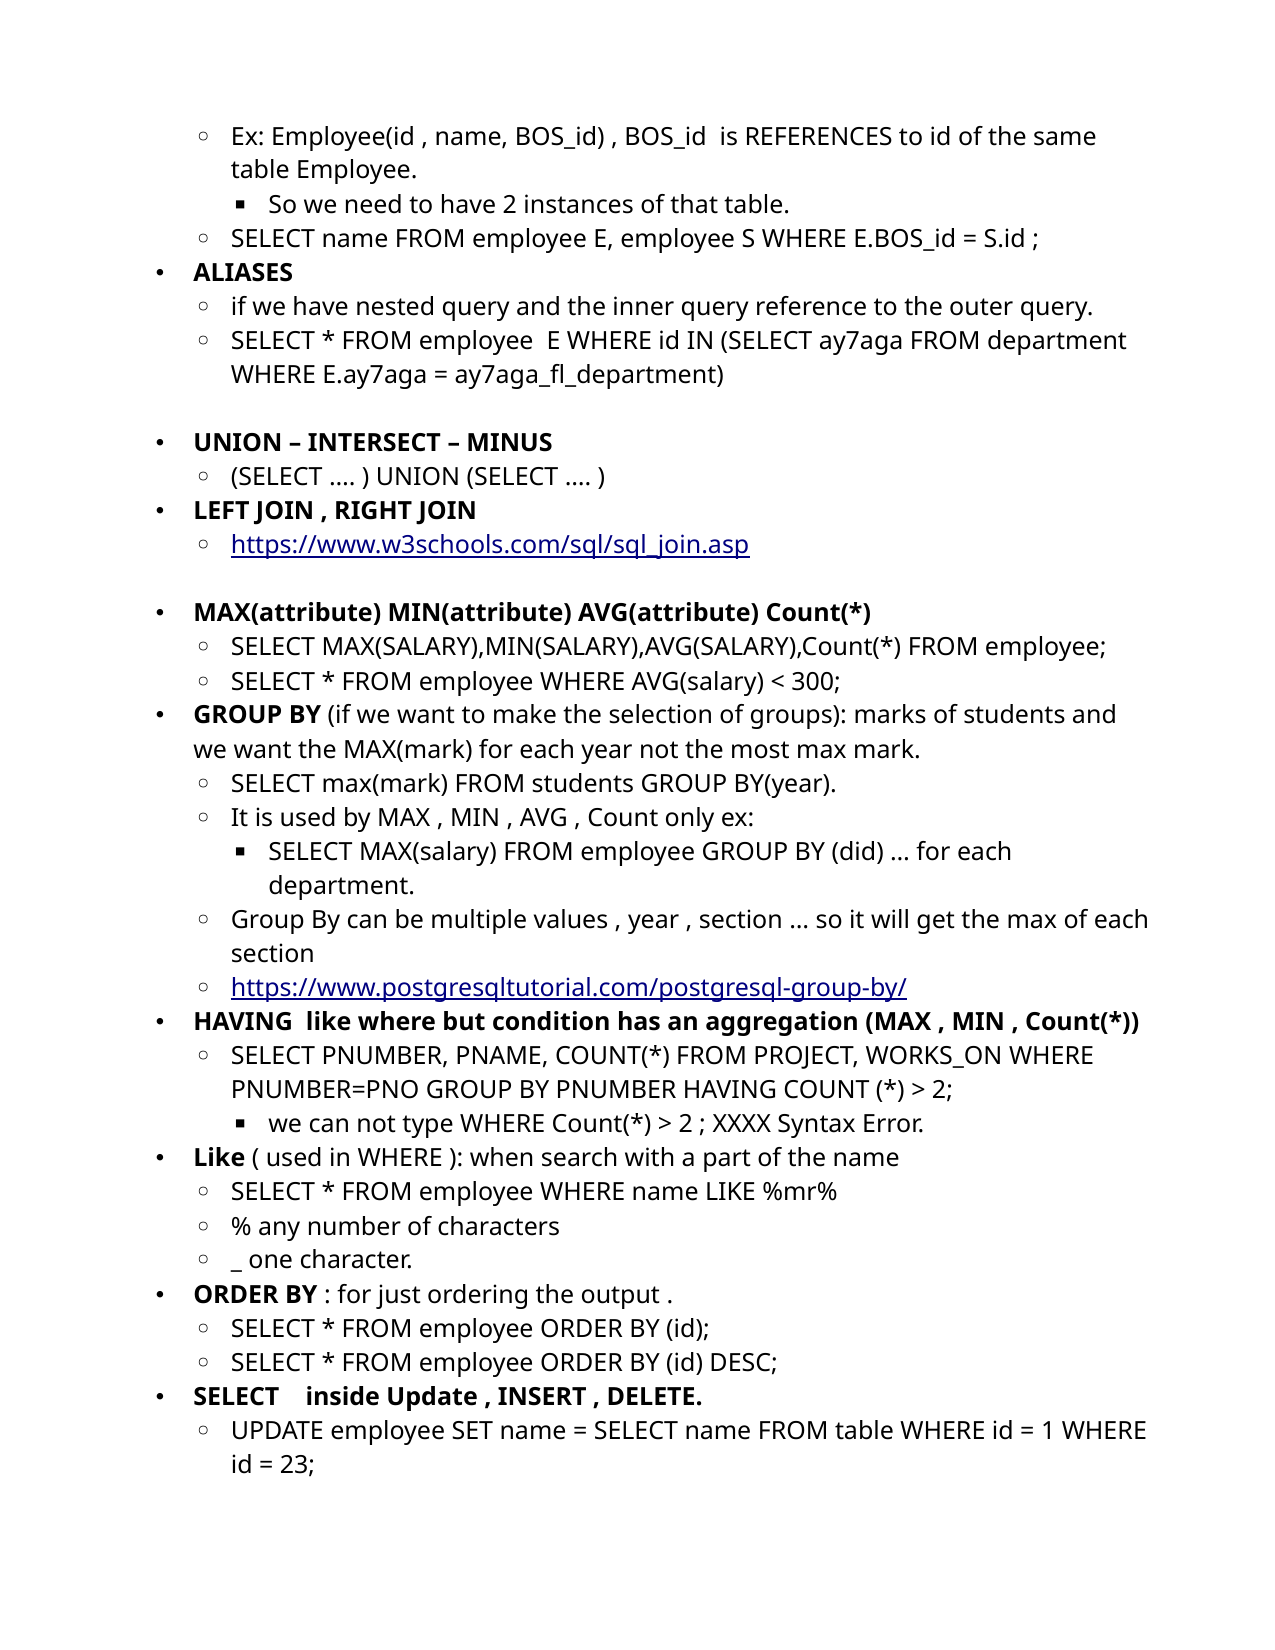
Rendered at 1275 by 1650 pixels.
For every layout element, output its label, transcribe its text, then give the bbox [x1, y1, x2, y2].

list MAX(attribute) MIN(attribute) AVG(attribute) Count(*) [156, 595, 1157, 629]
list SELECT * FROM employee WHERE name LIKE %mr% [193, 1174, 1157, 1208]
list we can not type WHERE Count(*) > 2 ; XXXX Syntax Error. [231, 1106, 1157, 1140]
list So we need to have 2 instances of that table. [231, 186, 1157, 220]
list https://www.w3schools.com/sql/sql_join.asp [193, 527, 1157, 561]
list (SELECT …. ) UNION (SELECT …. ) [193, 459, 1157, 493]
list UPDATE employee SET name = SELECT name FROM table WHERE id = 1 WHERE id = 23; [193, 1412, 1157, 1481]
list SELECT inside Update , INSERT , DELETE. [156, 1378, 1157, 1412]
list UNION – INTERSECT – MINUS [156, 425, 1157, 459]
list GROUP BY (if we want to make the selection of groups): marks of students and we want the MAX(mark) for each year not the most max mark. [156, 697, 1157, 765]
list ALIASES [156, 254, 1157, 288]
list SELECT * FROM employee ORDER BY (id) DESC; [193, 1344, 1157, 1378]
list Ex: Employee(id , name, BOS_id) , BOS_id is REFERENCES to id of the same table Employee. [193, 118, 1157, 186]
list if we have nested query and the inner query reference to the outer query. [193, 288, 1157, 322]
list SELECT * FROM employee WHERE AVG(salary) < 300; [193, 663, 1157, 697]
list % any number of characters [193, 1208, 1157, 1242]
list _ one character. [193, 1242, 1157, 1276]
list SELECT max(mark) FROM students GROUP BY(year). [193, 765, 1157, 799]
list SELECT MAX(salary) FROM employee GROUP BY (did) … for each department. [231, 833, 1157, 902]
list It is used by MAX , MIN , AVG , Count only ex: [193, 799, 1157, 833]
list https://www.postgresqltutorial.com/postgresql-group-by/ [193, 970, 1157, 1004]
list SELECT * FROM employee ORDER BY (id); [193, 1310, 1157, 1344]
list SELECT MAX(SALARY),MIN(SALARY),AVG(SALARY),Count(*) FROM employee; [193, 629, 1157, 663]
list ORDER BY : for just ordering the output . [156, 1276, 1157, 1310]
list Group By can be multiple values , year , section … so it will get the max of each section [193, 902, 1157, 970]
list LEFT JOIN , RIGHT JOIN [156, 493, 1157, 527]
list Like ( used in WHERE ): when search with a part of the name [156, 1140, 1157, 1174]
list SELECT * FROM employee E WHERE id IN (SELECT ay7aga FROM department WHERE E.ay7aga = ay7aga_fl_department) [193, 322, 1157, 391]
list SELECT PNUMBER, PNAME, COUNT(*) FROM PROJECT, WORKS_ON WHERE PNUMBER=PNO GROUP BY PNUMBER HAVING COUNT (*) > 2; [193, 1038, 1157, 1106]
list HAVING like where but condition has an aggregation (MAX , MIN , Count(*)) [156, 1004, 1157, 1038]
list SELECT name FROM employee E, employee S WHERE E.BOS_id = S.id ; [193, 220, 1157, 254]
